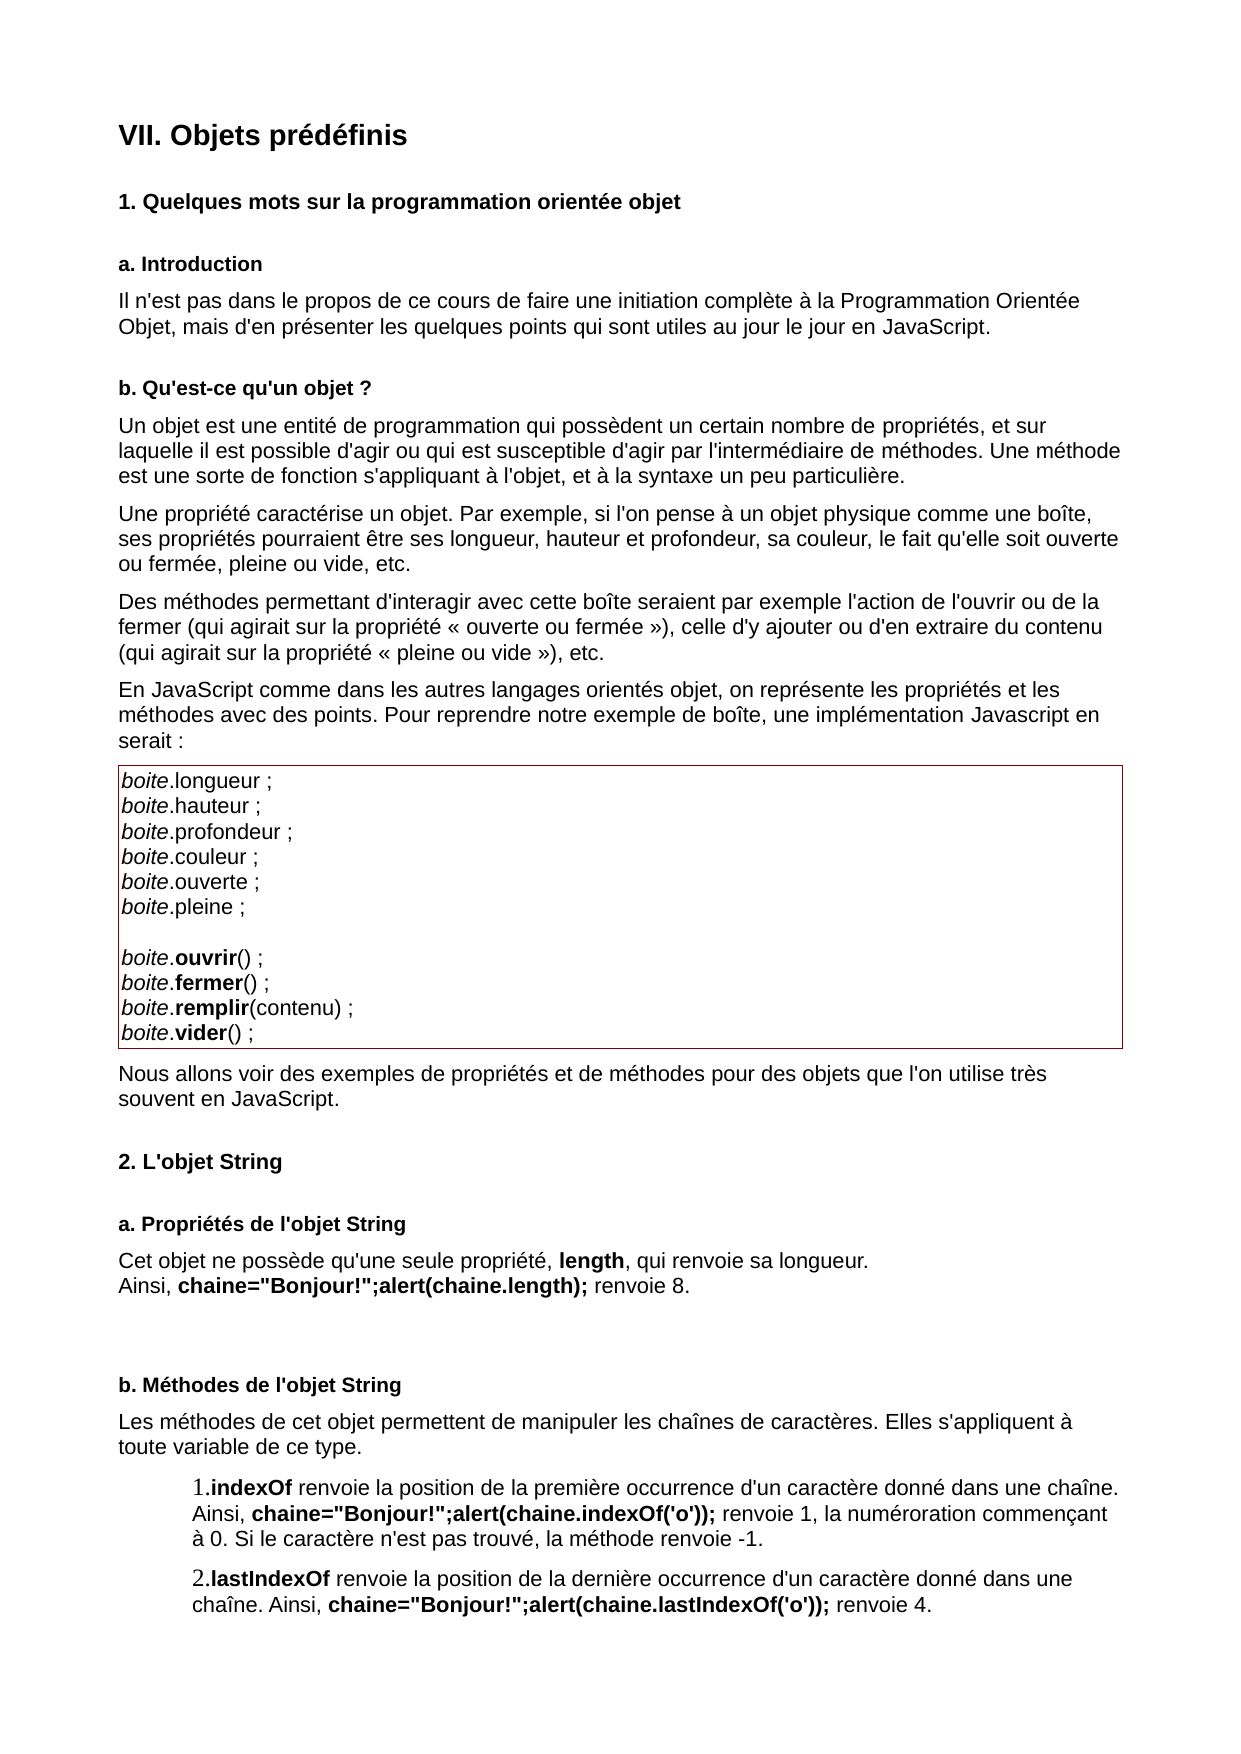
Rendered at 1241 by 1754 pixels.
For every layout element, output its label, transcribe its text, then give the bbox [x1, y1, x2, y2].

text Une propriété caractérise un objet. Par exemple, si l'on pense à un objet physique comme une boîte, ses propriétés pourraient être ses longueur, hauteur et profondeur, sa couleur, le fait qu'elle soit ouverte ou fermée, pleine ou vide, etc. [118, 501, 1122, 576]
list indexOf renvoie la position de la première occurrence d'un caractère donné dans une chaîne. Ainsi, chaine="Bonjour!";alert(chaine.indexOf('o')); renvoie 1, la numéroration commençant à 0. Si le caractère n'est pas trouvé, la méthode renvoie -1. [118, 1472, 1122, 1551]
list lastIndexOf renvoie la position de la dernière occurrence d'un caractère donné dans une chaîne. Ainsi, chaine="Bonjour!";alert(chaine.lastIndexOf('o')); renvoie 4. [118, 1563, 1122, 1617]
subtitle 1. Quelques mots sur la programmation orientée objet [118, 189, 1122, 214]
text Les méthodes de cet objet permettent de manipuler les chaînes de caractères. Elles s'appliquent à toute variable de ce type. [118, 1409, 1122, 1459]
text Des méthodes permettant d'interagir avec cette boîte seraient par exemple l'action de l'ouvrir ou de la fermer (qui agirait sur la propriété « ouverte ou fermée »), celle d'y ajouter ou d'en extraire du contenu (qui agirait sur la propriété « pleine ou vide »), etc. [118, 589, 1122, 664]
subtitle VII. Objets prédéfinis [118, 118, 1122, 152]
text Un objet est une entité de programmation qui possèdent un certain nombre de propriétés, et sur laquelle il est possible d'agir ou qui est susceptible d'agir par l'intermédiaire de méthodes. Une méthode est une sorte de fonction s'appliquant à l'objet, et à la syntaxe un peu particulière. [118, 413, 1122, 488]
subtitle 2. L'objet String [118, 1149, 1122, 1174]
text boite.longueur ; boite.hauteur ; boite.profondeur ; boite.couleur ; boite.ouverte ; boite.pleine ; boite.ouvrir() ; boite.fermer() ; boite.remplir(contenu) ; boite.vider() ; [119, 766, 1122, 1048]
text Nous allons voir des exemples de propriétés et de méthodes pour des objets que l'on utilise très souvent en JavaScript. [118, 1061, 1122, 1111]
subtitle a. Introduction [118, 252, 1122, 276]
subtitle b. Méthodes de l'objet String [118, 1372, 1122, 1396]
text Il n'est pas dans le propos de ce cours de faire une initiation complète à la Programmation Orientée Objet, mais d'en présenter les quelques points qui sont utiles au jour le jour en JavaScript. [118, 288, 1122, 339]
subtitle b. Qu'est-ce qu'un objet ? [118, 376, 1122, 400]
text Cet objet ne possède qu'une seule propriété, length, qui renvoie sa longueur. Ainsi, chaine="Bonjour!";alert(chaine.length); renvoie 8. [118, 1248, 1122, 1298]
subtitle a. Propriétés de l'objet String [118, 1212, 1122, 1236]
text En JavaScript comme dans les autres langages orientés objet, on représente les propriétés et les méthodes avec des points. Pour reprendre notre exemple de boîte, une implémentation Javascript en serait : [118, 677, 1122, 753]
